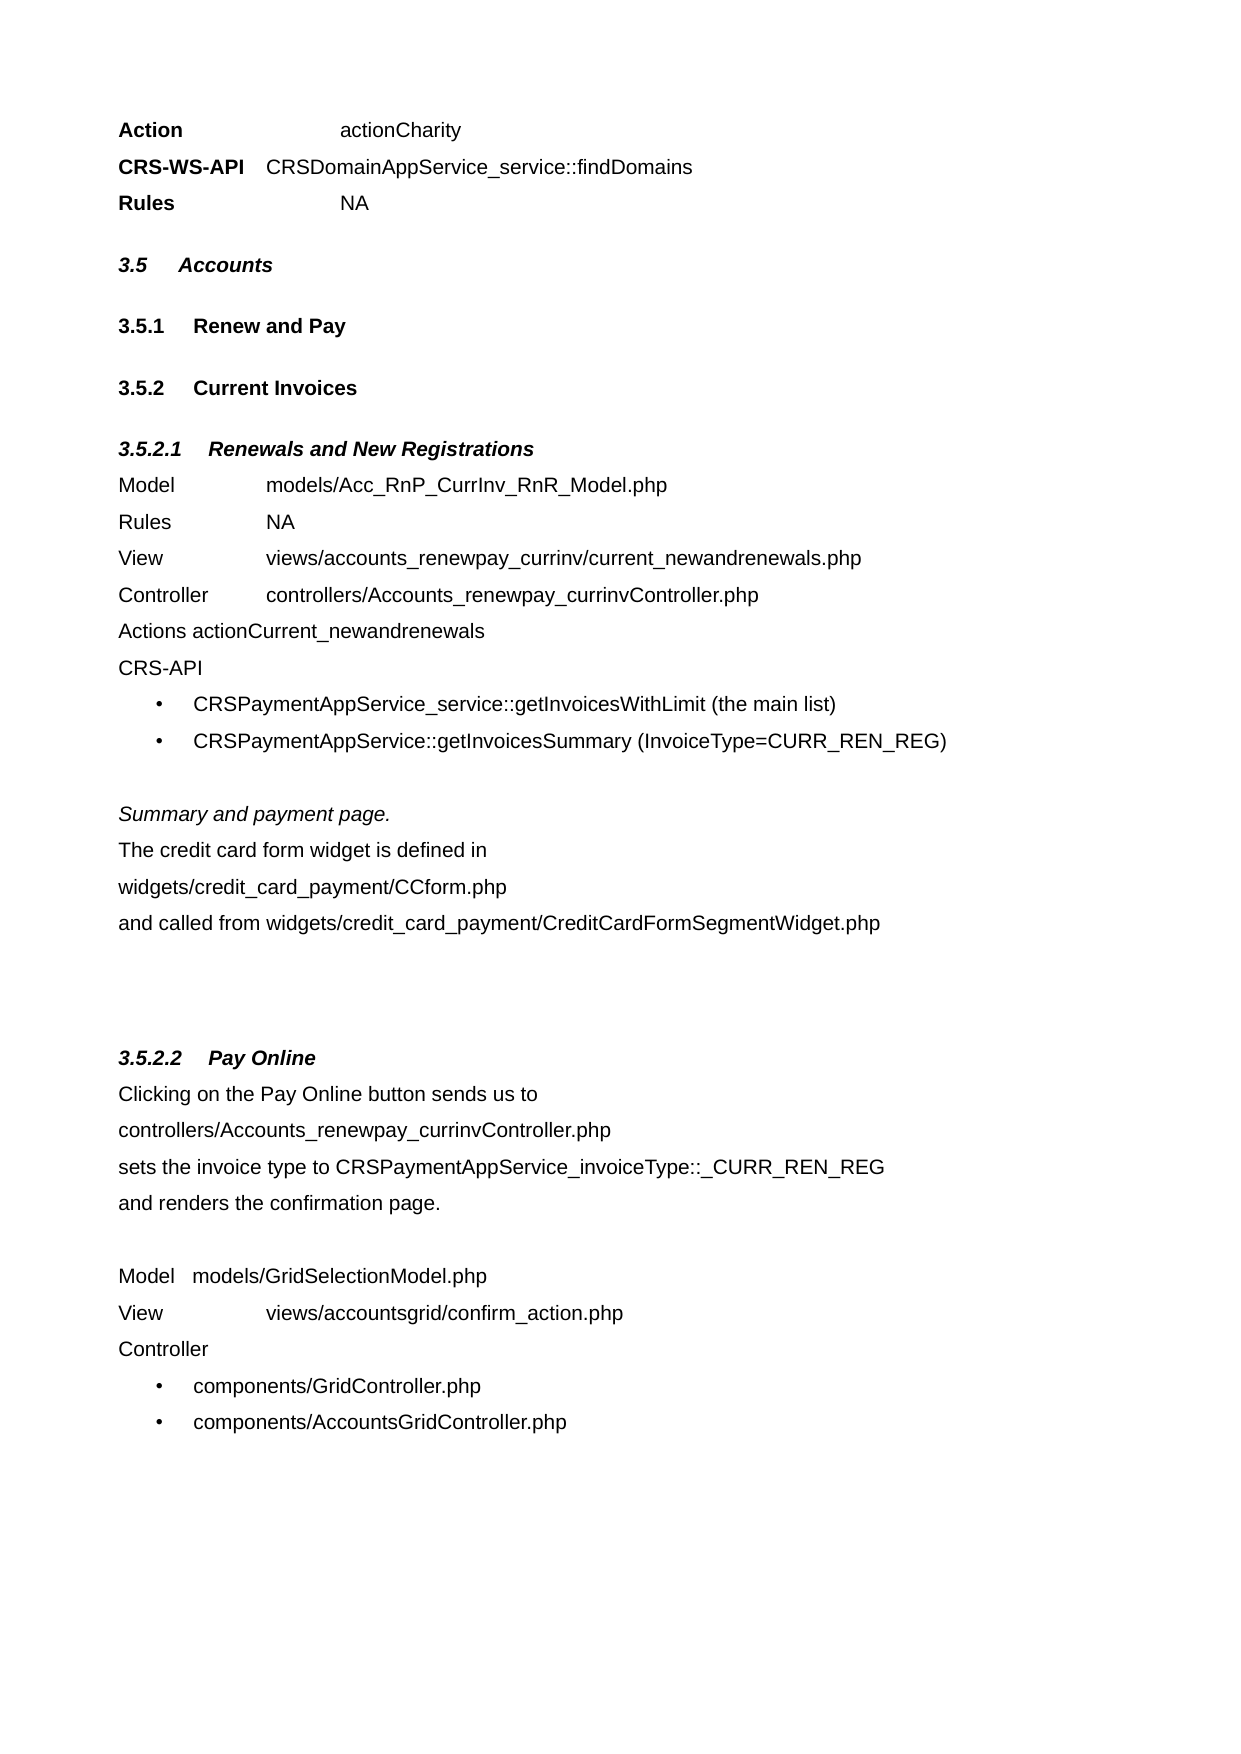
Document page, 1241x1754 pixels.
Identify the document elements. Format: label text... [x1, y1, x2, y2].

text Model models/GridSelectionModel.php [118, 1264, 1122, 1288]
text widgets/credit_card_payment/CCform.php [118, 874, 1122, 898]
subtitle Pay Online [118, 1045, 1122, 1069]
text Controller controllers/Accounts_renewpay_currinvController.php [118, 583, 1122, 607]
subtitle Accounts [118, 252, 1122, 276]
text controllers/Accounts_renewpay_currinvController.php [118, 1118, 1122, 1142]
text The credit card form widget is defined in [118, 838, 1122, 862]
text and renders the confirmation page. [118, 1191, 1122, 1215]
text sets the invoice type to CRSPaymentAppService_invoiceType::_CURR_REN_REG [118, 1155, 1122, 1179]
text Clicking on the Pay Online button sends us to [118, 1082, 1122, 1106]
text CRS-API [118, 656, 1122, 679]
list CRSPaymentAppService_service::getInvoicesWithLimit (the main list) [156, 692, 1122, 716]
subtitle Renew and Pay [118, 314, 1122, 338]
text Controller [118, 1337, 1122, 1361]
text Summary and payment page. [118, 802, 1122, 826]
text Action actionCharity [118, 118, 1122, 142]
text Actions actionCurrent_newandrenewals [118, 619, 1122, 643]
text and called from widgets/credit_card_payment/CreditCardFormSegmentWidget.php [118, 911, 1122, 935]
text Rules NA [118, 191, 1122, 215]
text Rules NA [118, 510, 1122, 534]
list CRSPaymentAppService::getInvoicesSummary (InvoiceType=CURR_REN_REG) [156, 729, 1122, 753]
list components/GridController.php [156, 1373, 1122, 1398]
text Model models/Acc_RnP_CurrInv_RnR_Model.php [118, 473, 1122, 497]
text View views/accounts_renewpay_currinv/current_newandrenewals.php [118, 546, 1122, 570]
subtitle Renewals and New Registrations [118, 437, 1122, 461]
text CRS-WS-API CRSDomainAppService_service::findDomains [118, 154, 1122, 178]
text View views/accountsgrid/confirm_action.php [118, 1301, 1122, 1324]
subtitle Current Invoices [118, 375, 1122, 399]
list components/AccountsGridController.php [156, 1410, 1122, 1434]
